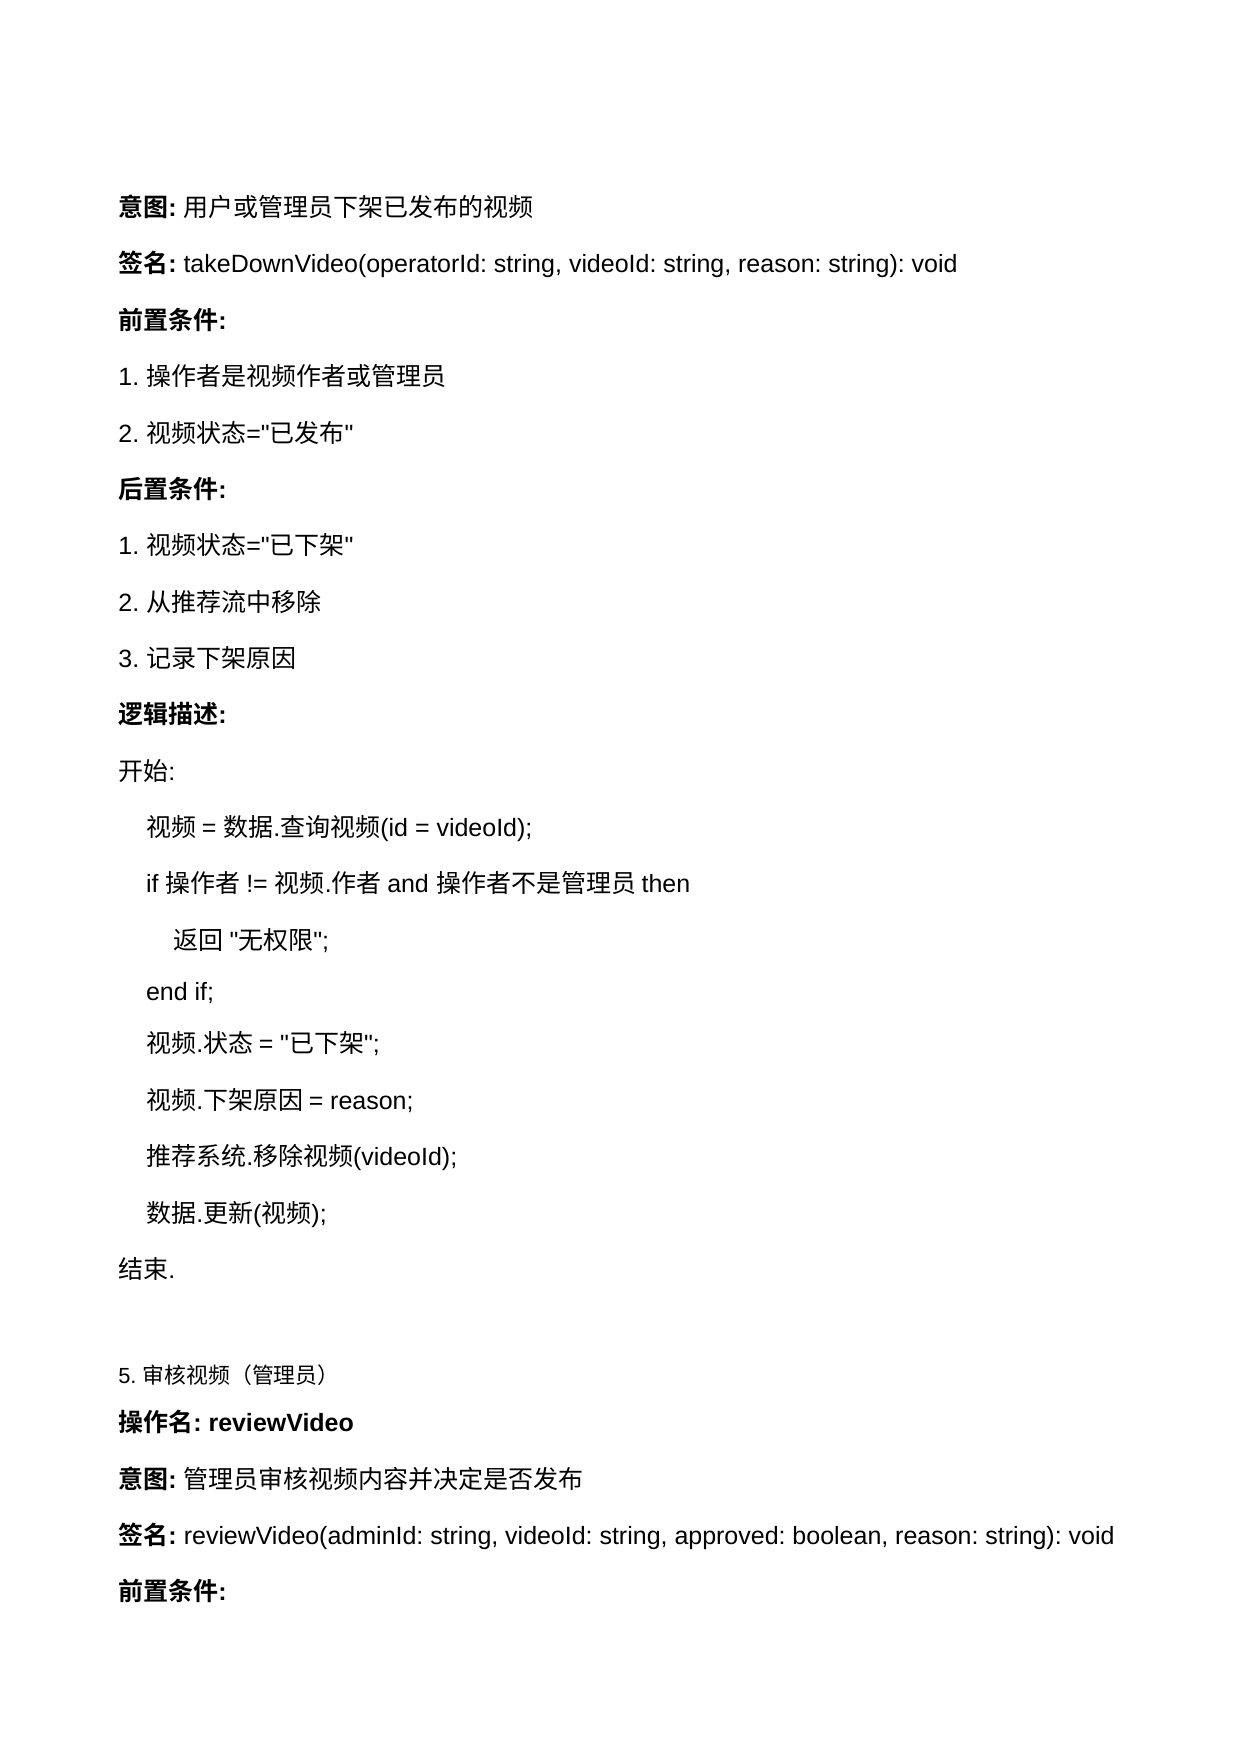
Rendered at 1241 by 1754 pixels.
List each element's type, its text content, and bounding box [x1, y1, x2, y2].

text 逻辑描述: [118, 695, 1122, 731]
text 3. 记录下架原因 [118, 638, 1122, 675]
text 视频.状态 = "已下架"; [118, 1024, 1122, 1060]
text 返回 "无权限"; [118, 920, 1122, 956]
text 视频 = 数据.查询视频(id = videoId); [118, 807, 1122, 844]
text if 操作者 != 视频.作者 and 操作者不是管理员 then [118, 864, 1122, 900]
text 2. 视频状态="已发布" [118, 413, 1122, 449]
text 签名: takeDownVideo(operatorId: string, videoId: string, reason: string): void [118, 244, 1122, 280]
text 签名: reviewVideo(adminId: string, videoId: string, approved: boolean, reason: string): void [118, 1516, 1122, 1552]
text 意图: 管理员审核视频内容并决定是否发布 [118, 1459, 1122, 1495]
text 操作名: reviewVideo [118, 1403, 1122, 1439]
text end if; [118, 977, 1122, 1005]
text 视频.下架原因 = reason; [118, 1080, 1122, 1117]
text 开始: [118, 751, 1122, 787]
text 1. 视频状态="已下架" [118, 526, 1122, 562]
text 2. 从推荐流中移除 [118, 582, 1122, 618]
text 结束. [118, 1249, 1122, 1286]
subtitle 审核视频（管理员） [118, 1358, 1122, 1390]
text 数据.更新(视频); [118, 1193, 1122, 1229]
text 后置条件: [118, 469, 1122, 506]
text 意图: 用户或管理员下架已发布的视频 [118, 188, 1122, 224]
text 1. 操作者是视频作者或管理员 [118, 357, 1122, 393]
text 推荐系统.移除视频(videoId); [118, 1137, 1122, 1173]
text 前置条件: [118, 300, 1122, 337]
text 前置条件: [118, 1572, 1122, 1608]
